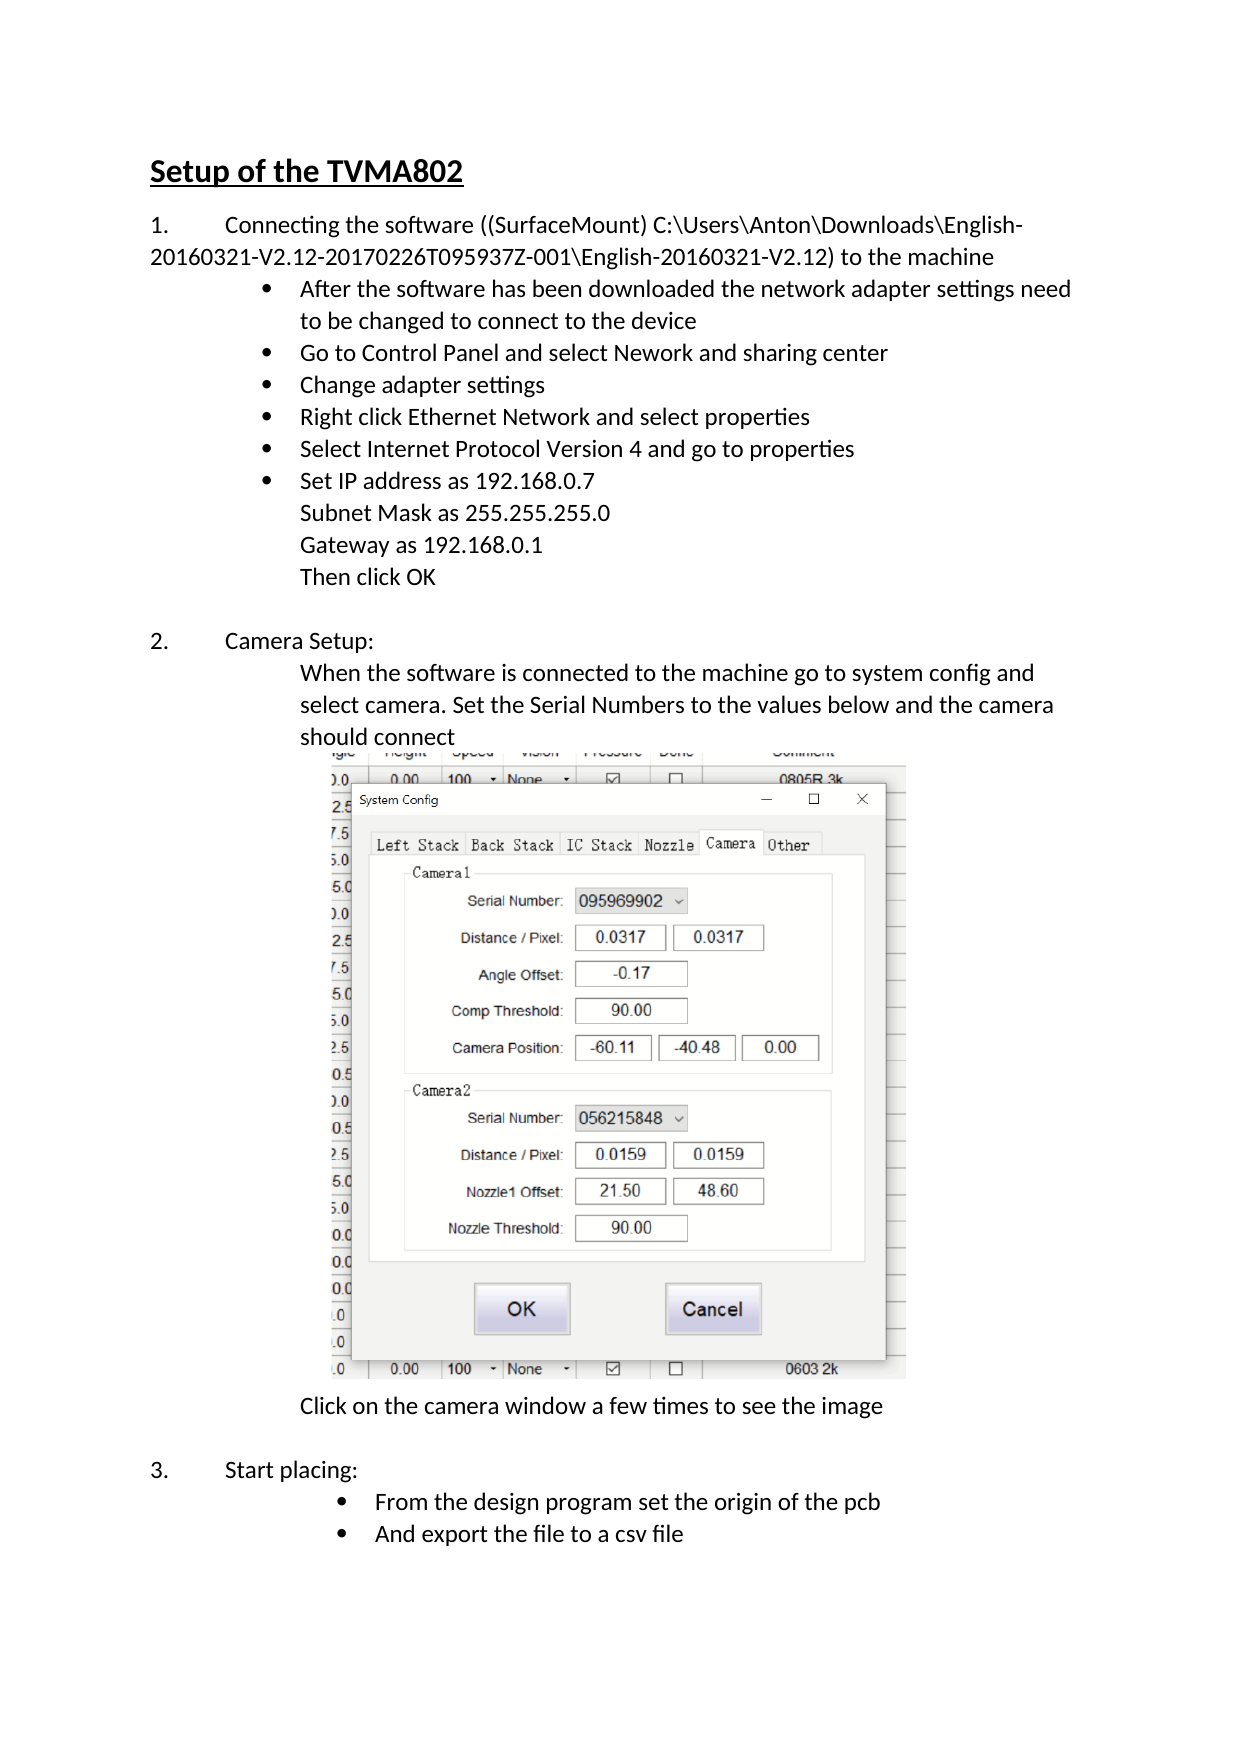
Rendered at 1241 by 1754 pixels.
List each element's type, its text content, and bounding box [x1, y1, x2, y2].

list Click on the camera window a few times to see the image [300, 1390, 1090, 1421]
list Change adapter settings [262, 369, 1090, 400]
list And export the file to a csv file [337, 1518, 1090, 1548]
text Setup of the TVMA802 [150, 150, 1090, 191]
list Then click OK [300, 561, 1090, 592]
list Set IP address as 192.168.0.7 [262, 465, 1090, 496]
list Start placing: [150, 1454, 1090, 1484]
list Right click Ethernet Network and select properties [262, 401, 1090, 432]
list Gateway as 192.168.0.1 [300, 529, 1090, 560]
list Subnet Mask as 255.255.255.0 [300, 497, 1090, 528]
list When the software is connected to the machine go to system config and select camera. Set the Serial Numbers to the values below and the camera should connect [300, 657, 1090, 752]
list Select Internet Protocol Version 4 and go to properties [262, 433, 1090, 464]
list After the software has been downloaded the network adapter settings need to be changed to connect to the device [262, 273, 1090, 336]
list From the design program set the origin of the pcb [337, 1486, 1090, 1516]
list Go to Control Panel and select Nework and sharing center [262, 337, 1090, 368]
list Camera Setup: [150, 625, 1090, 656]
picture [331, 753, 909, 1381]
list Connecting the software ((SurfaceMount) C:\Users\Anton\Downloads\English-20160321-V2.12-20170226T095937Z-001\English-20160321-V2.12) to the machine [150, 209, 1090, 272]
